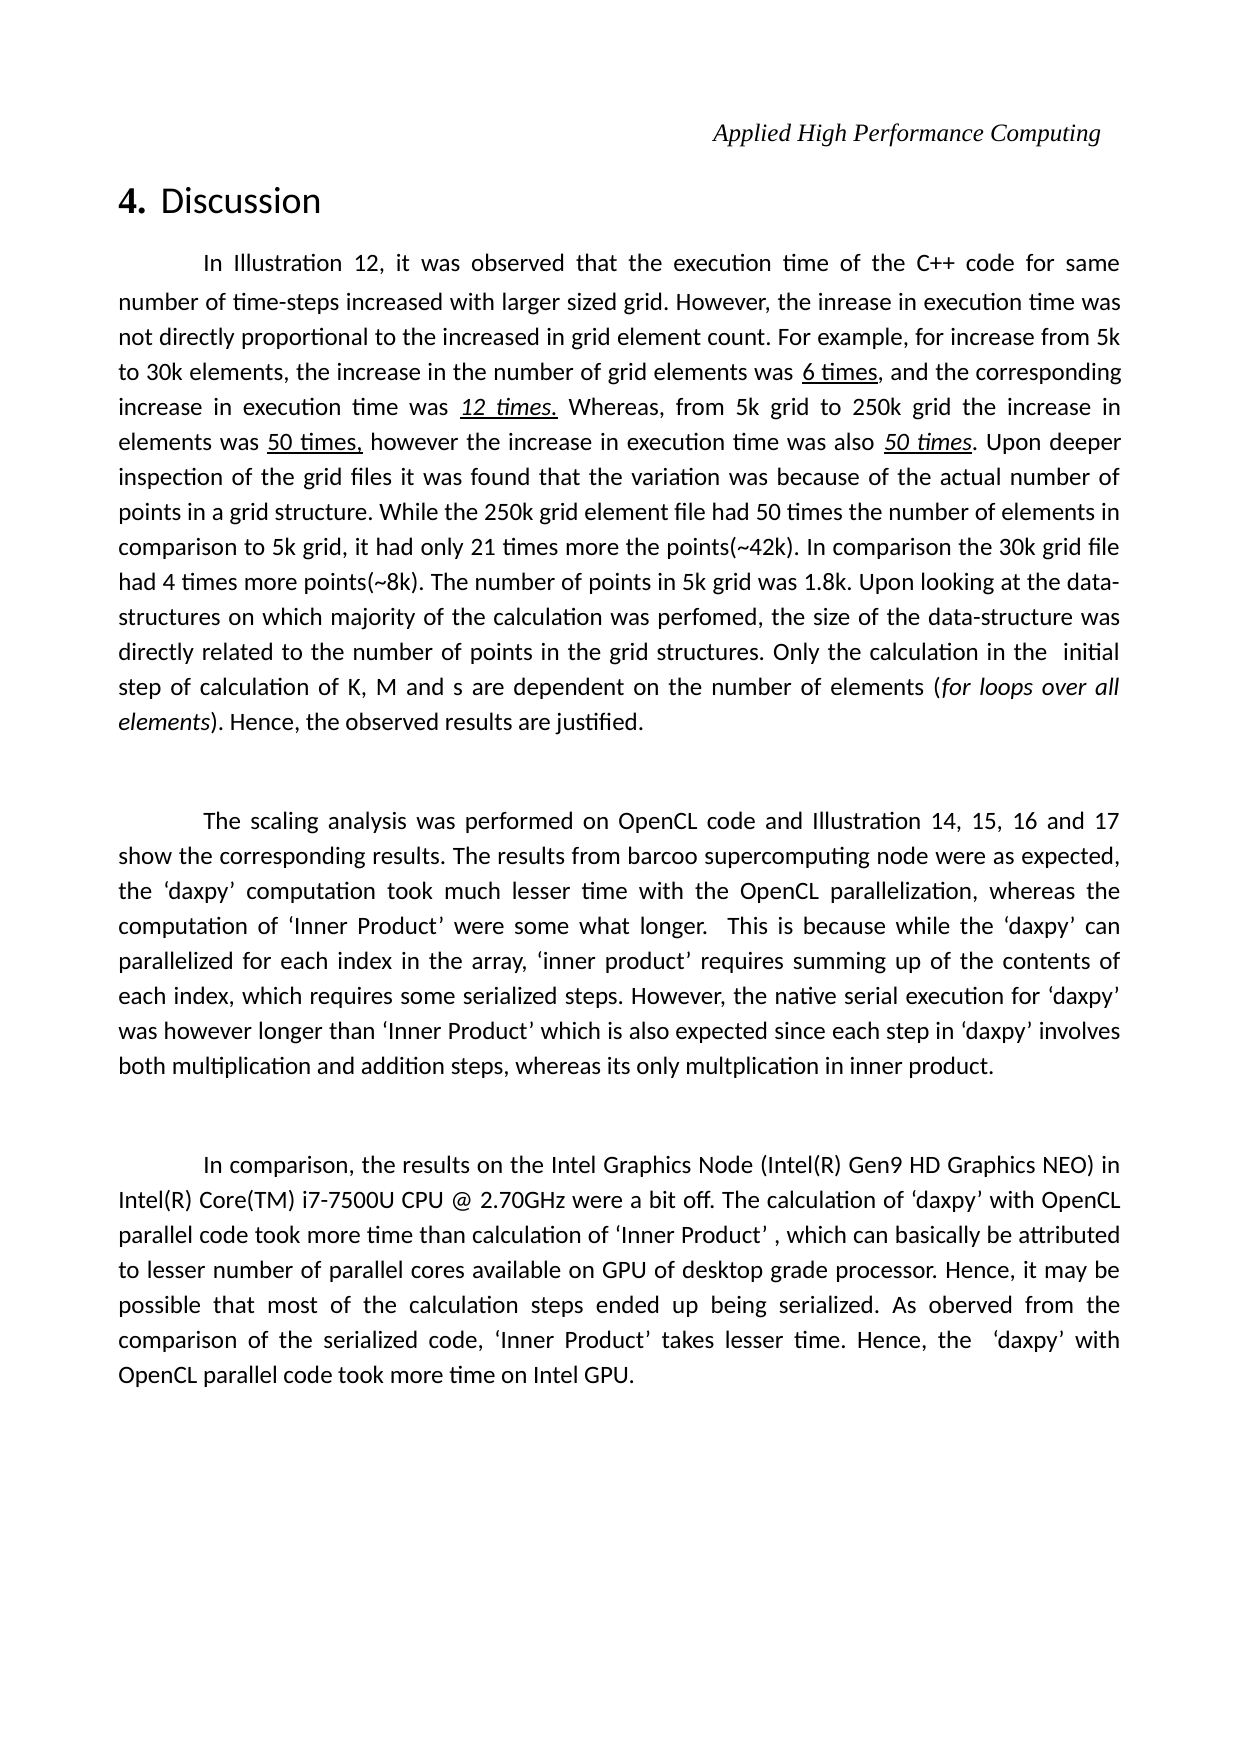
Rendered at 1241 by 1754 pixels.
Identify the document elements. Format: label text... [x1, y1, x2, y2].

text The scaling analysis was performed on OpenCL code and Illustration 14, 15, 16 and 17 show the corresponding results. The results from barcoo supercomputing node were as expected, the ‘daxpy’ computation took much lesser time with the OpenCL parallelization, whereas the computation of ‘Inner Product’ were some what longer. This is because while the ‘daxpy’ can parallelized for each index in the array, ‘inner product’ requires summing up of the contents of each index, which requires some serialized steps. However, the native serial execution for ‘daxpy’ was however longer than ‘Inner Product’ which is also expected since each step in ‘daxpy’ involves both multiplication and addition steps, whereas its only multplication in inner product. [118, 805, 1122, 1081]
subtitle Discussion [118, 176, 1122, 223]
text In Illustration 12, it was observed that the execution time of the C++ code for same number of time-steps increased with larger sized grid. However, the inrease in execution time was not directly proportional to the increased in grid element count. For example, for increase from 5k to 30k elements, the increase in the number of grid elements was 6 times, and the corresponding increase in execution time was 12 times. Whereas, from 5k grid to 250k grid the increase in elements was 50 times, however the increase in execution time was also 50 times. Upon deeper inspection of the grid files it was found that the variation was because of the actual number of points in a grid structure. While the 250k grid element file had 50 times the number of elements in comparison to 5k grid, it had only 21 times more the points(~42k). In comparison the 30k grid file had 4 times more points(~8k). The number of points in 5k grid was 1.8k. Upon looking at the data-structures on which majority of the calculation was perfomed, the size of the data-structure was directly related to the number of points in the grid structures. Only the calculation in the initial step of calculation of K, M and s are dependent on the number of elements (for loops over all elements). Hence, the observed results are justified. [118, 235, 1122, 736]
text In comparison, the results on the Intel Graphics Node (Intel(R) Gen9 HD Graphics NEO) in Intel(R) Core(TM) i7-7500U CPU @ 2.70GHz were a bit off. The calculation of ‘daxpy’ with OpenCL parallel code took more time than calculation of ‘Inner Product’ , which can basically be attributed to lesser number of parallel cores available on GPU of desktop grade processor. Hence, it may be possible that most of the calculation steps ended up being serialized. As oberved from the comparison of the serialized code, ‘Inner Product’ takes lesser time. Hence, the ‘daxpy’ with OpenCL parallel code took more time on Intel GPU. [118, 1149, 1122, 1390]
